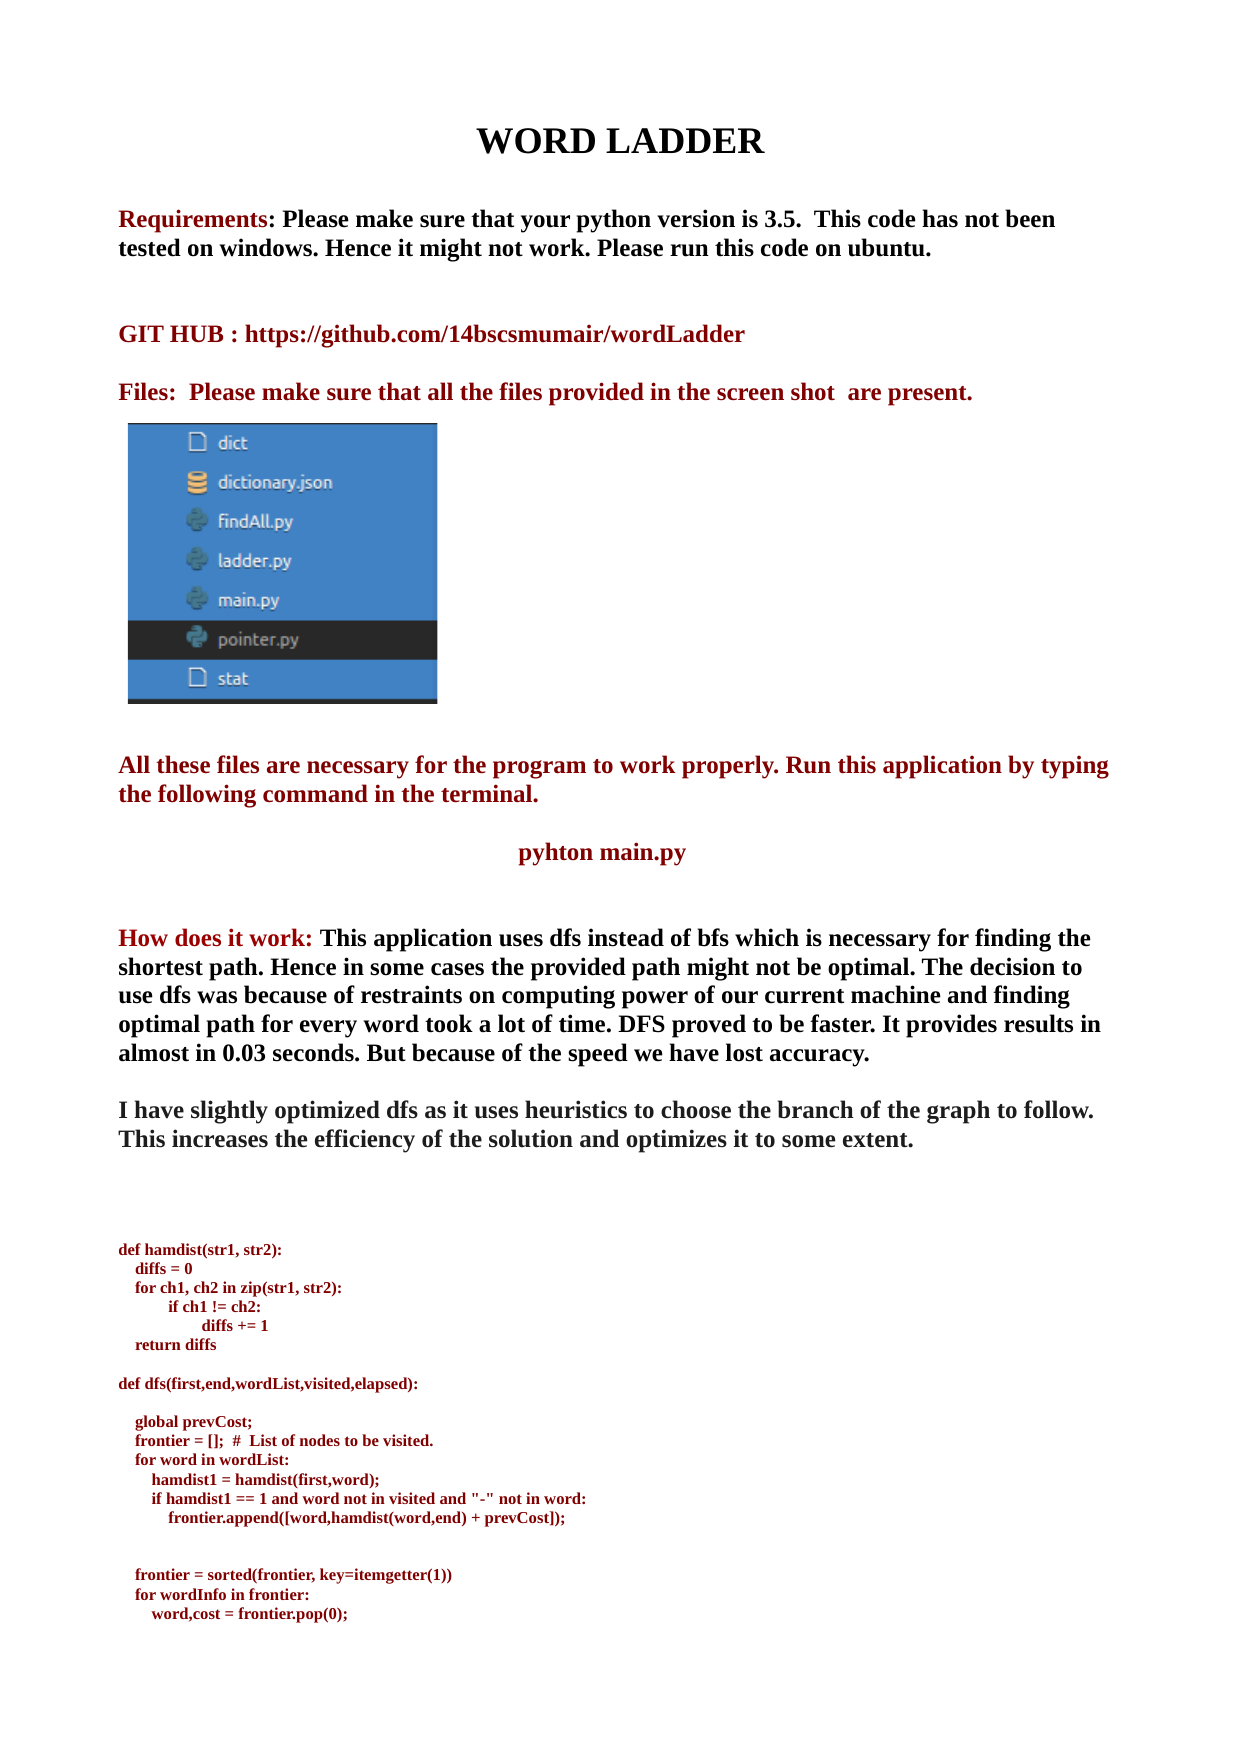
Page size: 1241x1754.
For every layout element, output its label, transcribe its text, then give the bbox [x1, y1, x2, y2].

text WORD LADDER [118, 118, 1122, 161]
text frontier = sorted(frontier, key=itemgetter(1)) [118, 1565, 1122, 1584]
text diffs = 0 [118, 1258, 1122, 1278]
text if ch1 != ch2: [118, 1297, 1122, 1316]
text All these files are necessary for the program to work properly. Run this application by typing the following command in the terminal. [118, 751, 1122, 808]
text if hamdist1 == 1 and word not in visited and "-" not in word: [118, 1488, 1122, 1508]
text How does it work: This application uses dfs instead of bfs which is necessary for finding the shortest path. Hence in some cases the provided path might not be optimal. The decision to use dfs was because of restraints on computing power of our current machine and finding optimal path for every word took a lot of time. DFS proved to be faster. It provides results in almost in 0.03 seconds. But because of the speed we have lost accuracy. [118, 923, 1122, 1067]
text hamdist1 = hamdist(first,word); [118, 1469, 1122, 1488]
text for ch1, ch2 in zip(str1, str2): [118, 1278, 1122, 1297]
text def dfs(first,end,wordList,visited,elapsed): [118, 1373, 1122, 1393]
text return diffs [118, 1335, 1122, 1354]
text pyhton main.py [118, 837, 1122, 866]
text GIT HUB : https://github.com/14bscsmumair/wordLadder [118, 319, 1122, 348]
text diffs += 1 [118, 1316, 1122, 1335]
picture [127, 423, 438, 704]
text frontier.append([word,hamdist(word,end) + prevCost]); [118, 1508, 1122, 1527]
text I have slightly optimized dfs as it uses heuristics to choose the branch of the graph to follow. This increases the efficiency of the solution and optimizes it to some extent. [118, 1096, 1122, 1153]
text def hamdist(str1, str2): [118, 1239, 1122, 1258]
text Requirements: Please make sure that your python version is 3.5. This code has not been tested on windows. Hence it might not work. Please run this code on ubuntu. [118, 204, 1122, 262]
text global prevCost; [118, 1412, 1122, 1431]
text for wordInfo in frontier: [118, 1584, 1122, 1603]
text frontier = []; # List of nodes to be visited. [118, 1431, 1122, 1450]
text word,cost = frontier.pop(0); [118, 1603, 1122, 1623]
text for word in wordList: [118, 1450, 1122, 1469]
text Files: Please make sure that all the files provided in the screen shot are present. [118, 377, 1122, 406]
